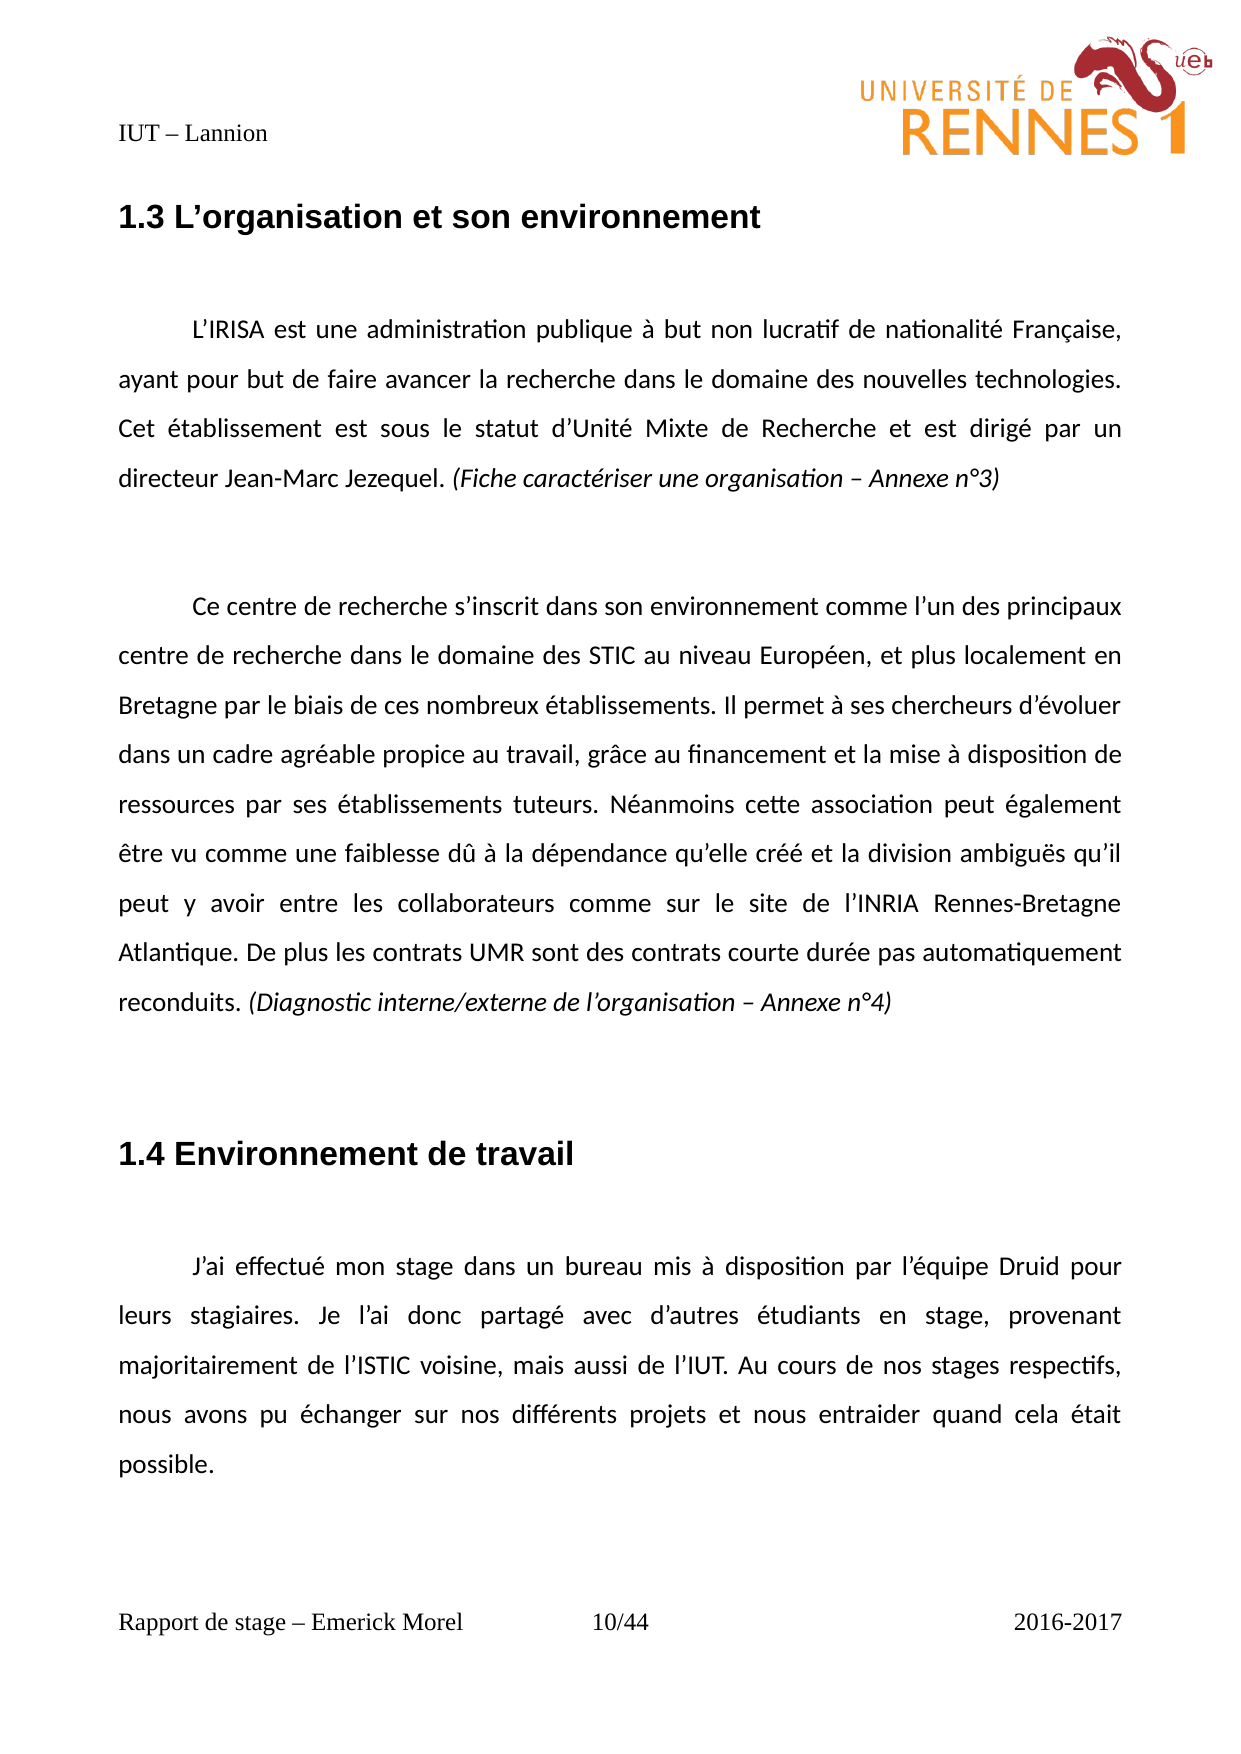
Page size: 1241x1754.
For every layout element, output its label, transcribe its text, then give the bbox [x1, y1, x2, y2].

picture [858, 34, 1214, 157]
subtitle 1.4 Environnement de travail [118, 1134, 1122, 1172]
text L’IRISA est une administration publique à but non lucratif de nationalité Française, ayant pour but de faire avancer la recherche dans le domaine des nouvelles technologies. Cet établissement est sous le statut d’Unité Mixte de Recherche et est dirigé par un directeur Jean-Marc Jezequel. (Fiche caractériser une organisation – Annexe n°3) [118, 312, 1122, 494]
text Ce centre de recherche s’inscrit dans son environnement comme l’un des principaux centre de recherche dans le domaine des STIC au niveau Européen, et plus localement en Bretagne par le biais de ces nombreux établissements. Il permet à ses chercheurs d’évoluer dans un cadre agréable propice au travail, grâce au financement et la mise à disposition de ressources par ses établissements tuteurs. Néanmoins cette association peut également être vu comme une faiblesse dû à la dépendance qu’elle créé et la division ambiguës qu’il peut y avoir entre les collaborateurs comme sur le site de l’INRIA Rennes-Bretagne Atlantique. De plus les contrats UMR sont des contrats courte durée pas automatiquement reconduits. (Diagnostic interne/externe de l’organisation – Annexe n°4) [118, 589, 1122, 1018]
text J’ai effectué mon stage dans un bureau mis à disposition par l’équipe Druid pour leurs stagiaires. Je l’ai donc partagé avec d’autres étudiants en stage, provenant majoritairement de l’ISTIC voisine, mais aussi de l’IUT. Au cours de nos stages respectifs, nous avons pu échanger sur nos différents projets et nous entraider quand cela était possible. [118, 1249, 1122, 1480]
subtitle 1.3 L’organisation et son environnement [118, 197, 1122, 236]
